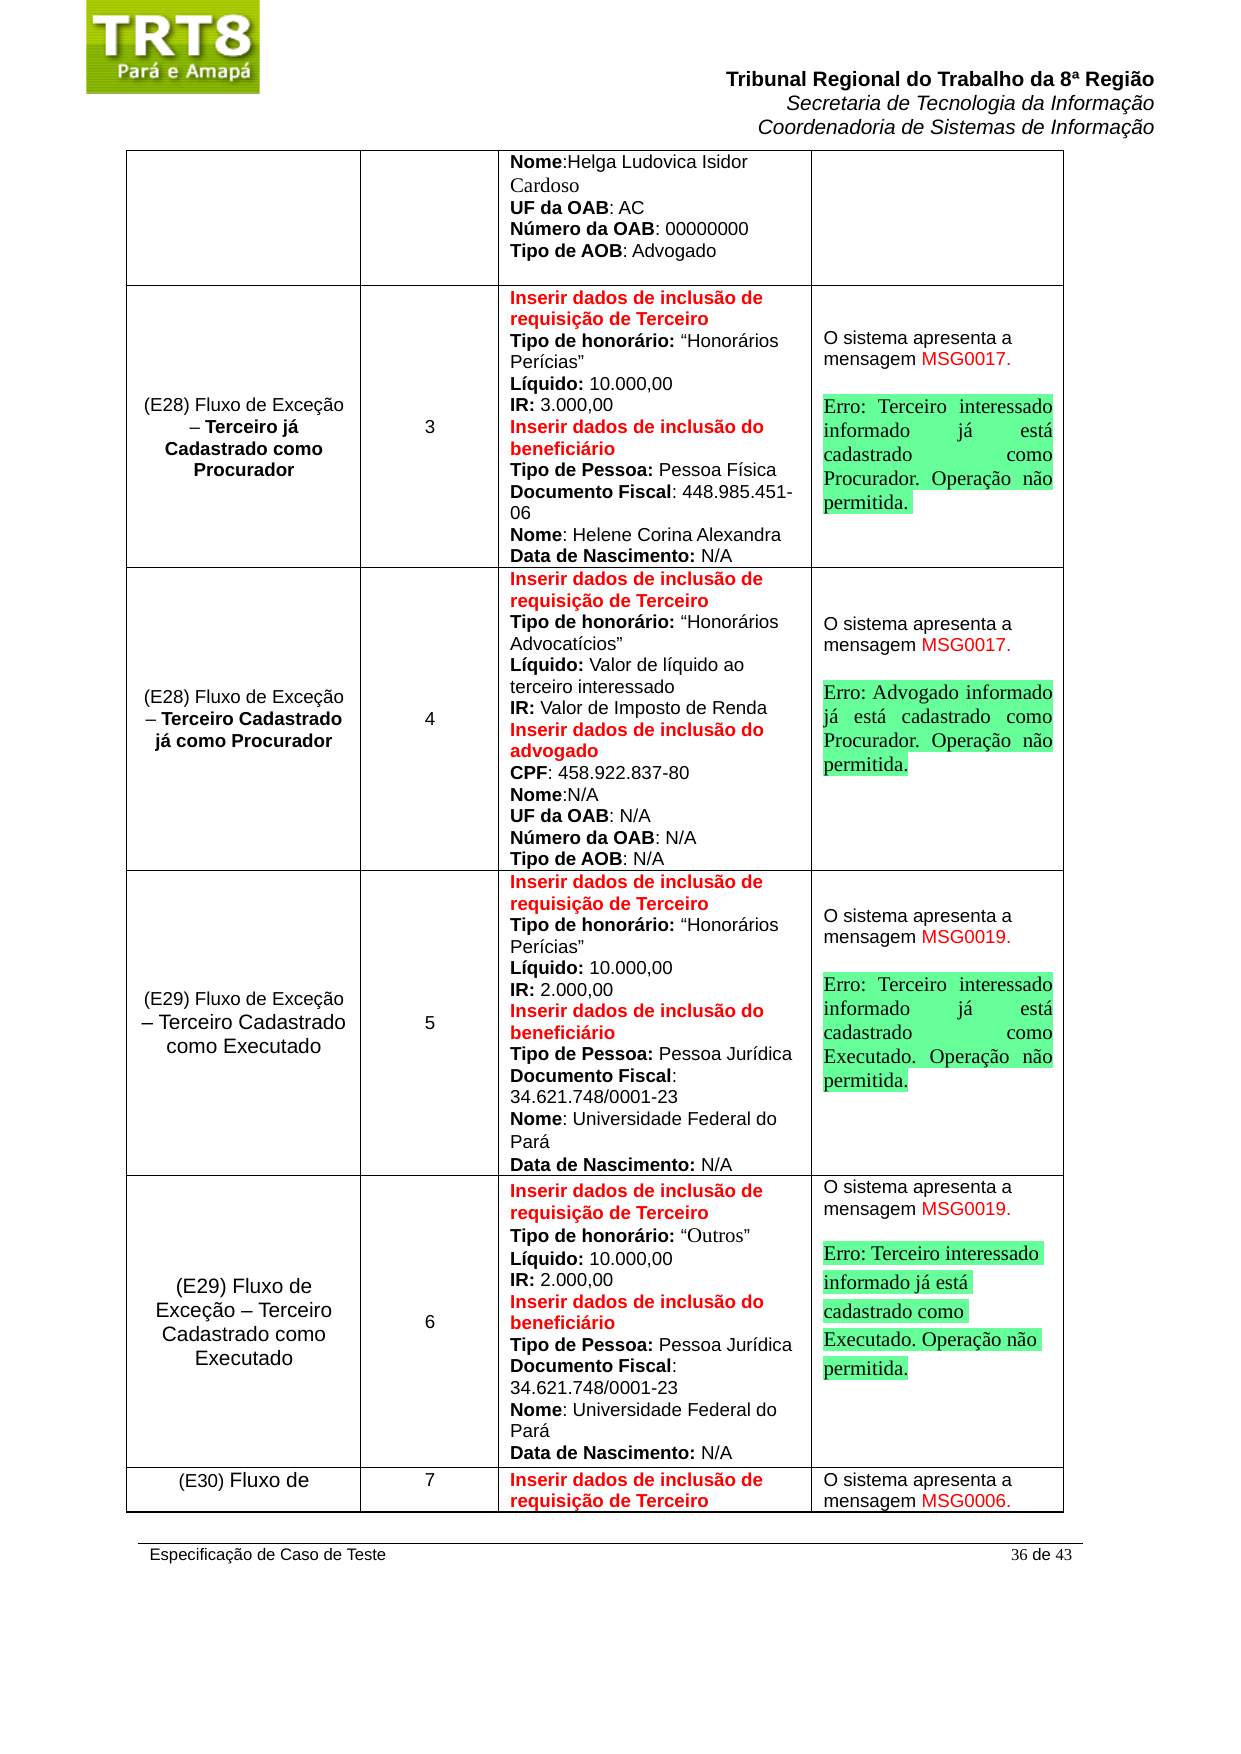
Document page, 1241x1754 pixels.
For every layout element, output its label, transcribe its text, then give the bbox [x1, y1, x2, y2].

table_cell (E29) Fluxo de Exceção – Terceiro Cadastrado como Executado [127, 1176, 360, 1467]
table_cell Inserir dados de inclusão de requisição de Terceiro Tipo de honorário: “Outros” Líquido: 10.000,00 IR: 2.000,00 Inserir dados de inclusão do beneficiário Tipo de Pessoa: Pessoa Jurídica Documento Fiscal: 34.621.748/0001-23 Nome: Universidade Federal do Pará Data de Nascimento: N/A [499, 1176, 811, 1467]
table_cell (E28) Fluxo de Exceção – Terceiro já Cadastrado como Procurador [127, 286, 360, 567]
table_cell O sistema apresenta a mensagem MSG0019. Erro: Terceiro interessado informado já está cadastrado como Executado. Operação não permitida. [812, 1176, 1063, 1467]
table_cell Inserir dados de inclusão de requisição de Terceiro Tipo de honorário: “Honorários Perícias” Líquido: 10.000,00 IR: 2.000,00 Inserir dados de inclusão do beneficiário Tipo de Pessoa: Pessoa Jurídica Documento Fiscal: 34.621.748/0001-23 Nome: Universidade Federal do Pará Data de Nascimento: N/A [499, 871, 811, 1175]
table_cell (E30) Fluxo de [127, 1468, 360, 1511]
table_cell 5 [361, 871, 498, 1175]
table_cell O sistema apresenta a mensagem MSG0019. Erro: Terceiro interessado informado já está cadastrado como Executado. Operação não permitida. [812, 871, 1063, 1175]
table_cell (E28) Fluxo de Exceção – Terceiro Cadastrado já como Procurador [127, 568, 360, 870]
table_cell [812, 151, 1063, 285]
table_cell O sistema apresenta a mensagem MSG0017. Erro: Advogado informado já está cadastrado como Procurador. Operação não permitida. [812, 568, 1063, 870]
picture [86, 0, 260, 94]
table_cell [361, 151, 498, 285]
table_cell Inserir dados de inclusão de requisição de Terceiro Tipo de honorário: “Honorários Perícias” Líquido: 10.000,00 IR: 3.000,00 Inserir dados de inclusão do beneficiário Tipo de Pessoa: Pessoa Física Documento Fiscal: 448.985.451-06 Nome: Helene Corina Alexandra Data de Nascimento: N/A [499, 286, 811, 567]
table_cell Inserir dados de inclusão de requisição de Terceiro Tipo de honorário: “Honorários Advocatícios” Líquido: Valor de líquido ao terceiro interessado IR: Valor de Imposto de Renda Inserir dados de inclusão do advogado CPF: 458.922.837-80 Nome:N/A UF da OAB: N/A Número da OAB: N/A Tipo de AOB: N/A [499, 568, 811, 870]
table_cell 4 [361, 568, 498, 870]
table_cell O sistema apresenta a mensagem MSG0006. [812, 1468, 1063, 1511]
table_cell O sistema apresenta a mensagem MSG0017. Erro: Terceiro interessado informado já está cadastrado como Procurador. Operação não permitida. [812, 286, 1063, 567]
table_cell Nome:Helga Ludovica Isidor Cardoso UF da OAB: AC Número da OAB: 00000000 Tipo de AOB: Advogado [499, 151, 811, 285]
table_cell 6 [361, 1176, 498, 1467]
table_cell [127, 151, 360, 285]
table_cell 3 [361, 286, 498, 567]
table_cell Inserir dados de inclusão de requisição de Terceiro [499, 1468, 811, 1511]
table_cell 7 [361, 1468, 498, 1511]
table_cell (E29) Fluxo de Exceção – Terceiro Cadastrado como Executado [127, 871, 360, 1175]
